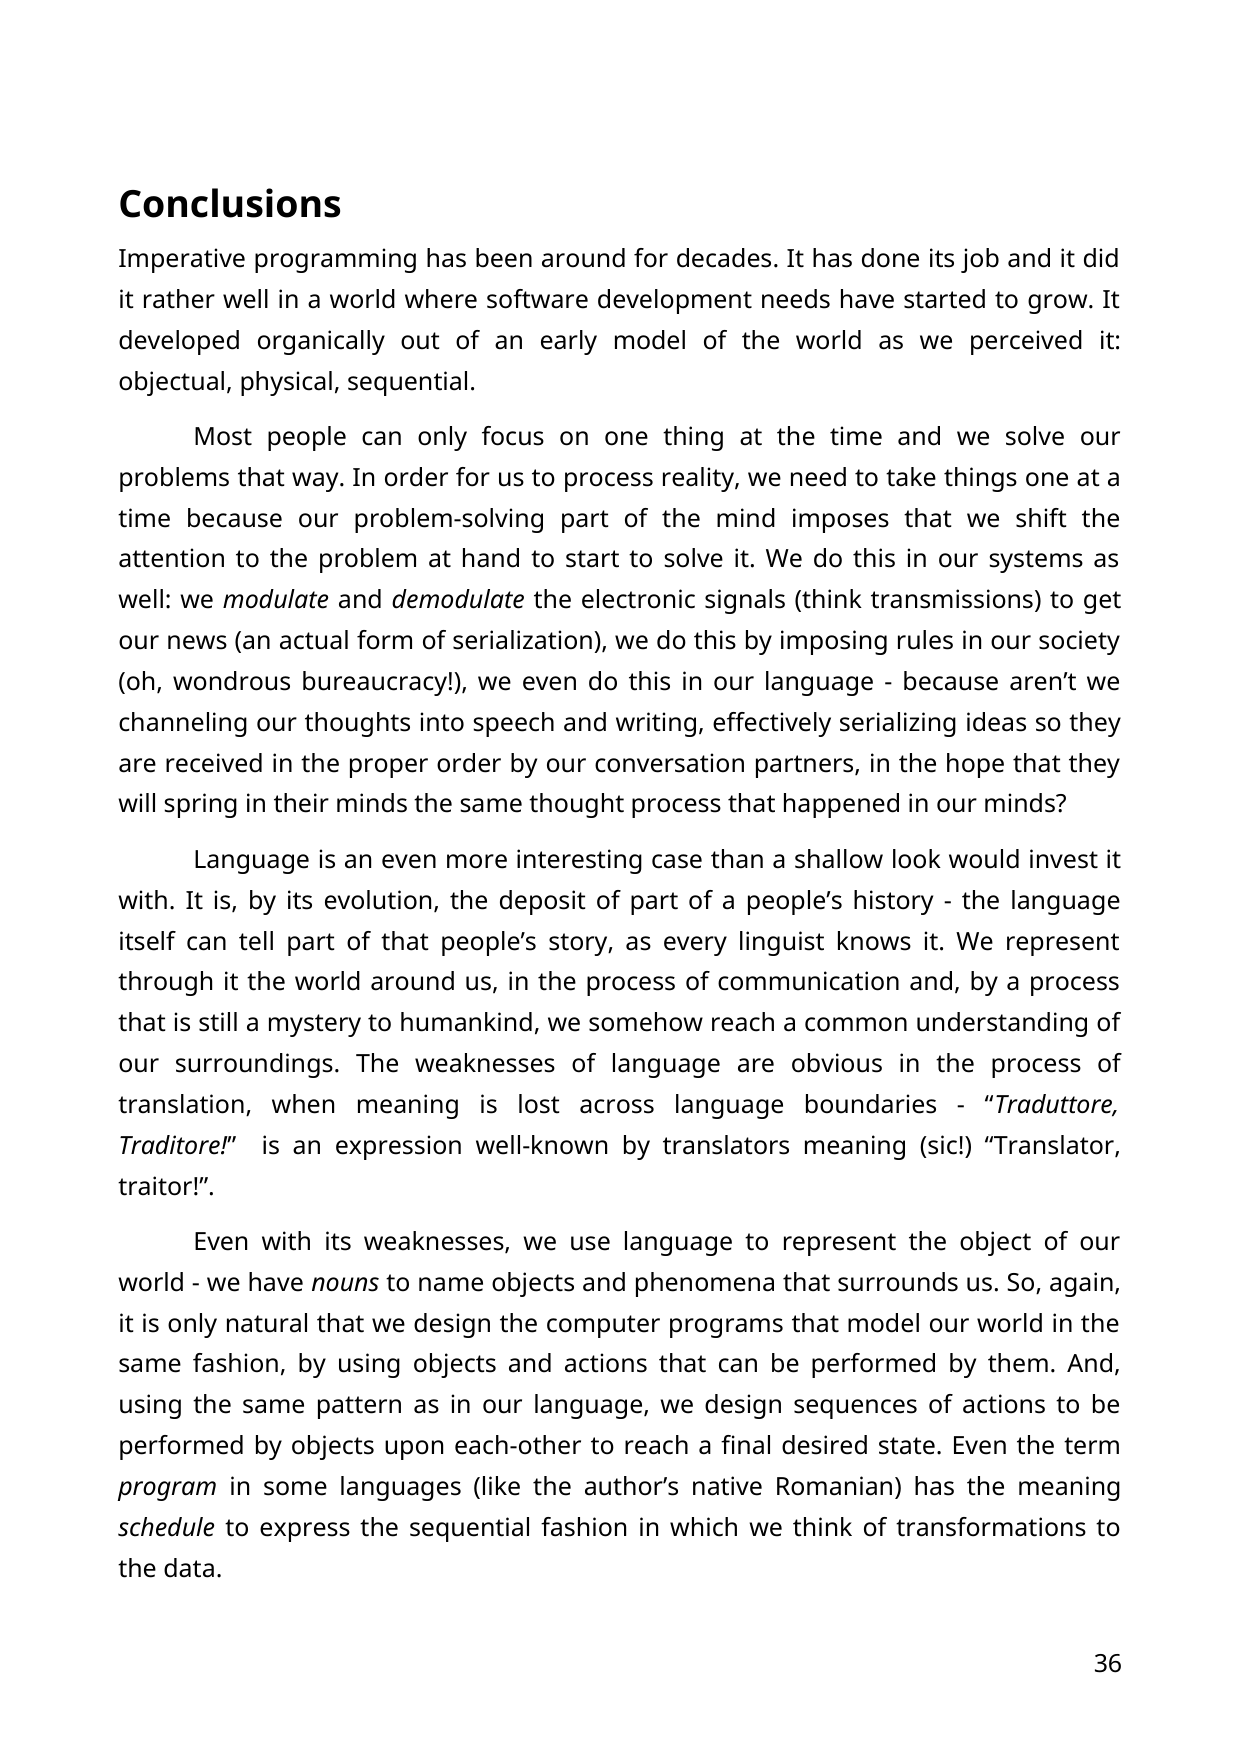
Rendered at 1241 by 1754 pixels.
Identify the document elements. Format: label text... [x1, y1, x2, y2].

text Most people can only focus on one thing at the time and we solve our problems that way. In order for us to process reality, we need to take things one at a time because our problem-solving part of the mind imposes that we shift the attention to the problem at hand to start to solve it. We do this in our systems as well: we modulate and demodulate the electronic signals (think transmissions) to get our news (an actual form of serialization), we do this by imposing rules in our society (oh, wondrous bureaucracy!), we even do this in our language - because aren’t we channeling our thoughts into speech and writing, effectively serializing ideas so they are received in the proper order by our conversation partners, in the hope that they will spring in their minds the same thought process that happened in our minds? [118, 419, 1122, 820]
text Even with its weaknesses, we use language to represent the object of our world - we have nouns to name objects and phenomena that surrounds us. So, again, it is only natural that we design the computer programs that model our world in the same fashion, by using objects and actions that can be performed by them. And, using the same pattern as in our language, we design sequences of actions to be performed by objects upon each-other to reach a final desired state. Even the term program in some languages (like the author’s native Romanian) has the meaning schedule to express the sequential fashion in which we think of transformations to the data. [118, 1224, 1122, 1584]
text Language is an even more interesting case than a shallow look would invest it with. It is, by its evolution, the deposit of part of a people’s history - the language itself can tell part of that people’s story, as every linguist knows it. We represent through it the world around us, in the process of communication and, by a process that is still a mystery to humankind, we somehow reach a common understanding of our surroundings. The weaknesses of language are obvious in the process of translation, when meaning is lost across language boundaries - “Traduttore, Traditore!” is an expression well-known by translators meaning (sic!) “Translator, traitor!”. [118, 842, 1122, 1202]
text Imperative programming has been around for decades. It has done its job and it did it rather well in a world where software development needs have started to grow. It developed organically out of an early model of the world as we perceived it: objectual, physical, sequential. [118, 241, 1122, 397]
subtitle Conclusions [118, 177, 1122, 228]
